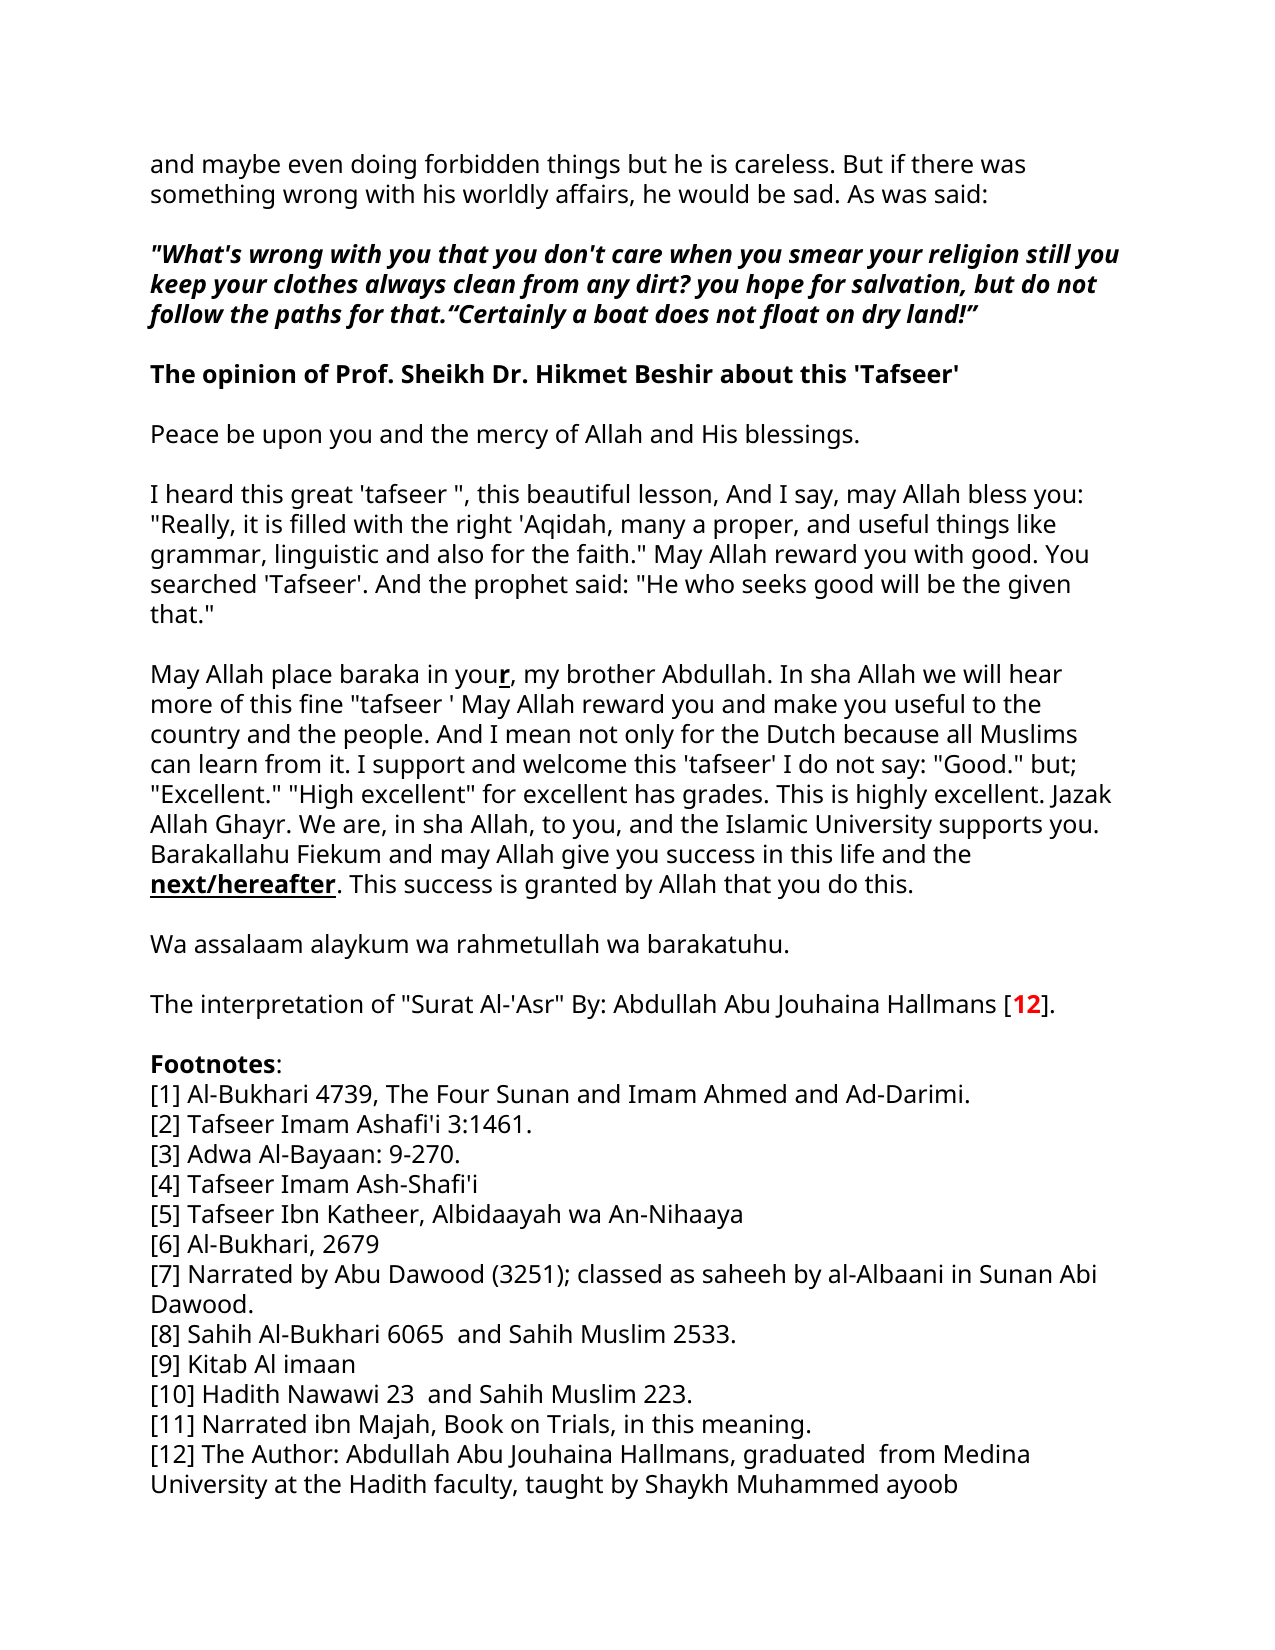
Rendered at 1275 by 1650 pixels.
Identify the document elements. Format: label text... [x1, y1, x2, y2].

text [1] Al-Bukhari 4739, The Four Sunan and Imam Ahmed and Ad-Darimi. [150, 1080, 1125, 1110]
text Peace be upon you and the mercy of Allah and His blessings. [150, 420, 1125, 450]
text The interpretation of "Surat Al-'Asr" By: Abdullah Abu Jouhaina Hallmans [12]. [150, 990, 1125, 1020]
text [11] Narrated ibn Majah, Book on Trials, in this meaning. [150, 1410, 1125, 1440]
text [10] Hadith Nawawi 23 and Sahih Muslim 223. [150, 1380, 1125, 1410]
text [3] Adwa Al-Bayaan: 9-270. [150, 1140, 1125, 1170]
text and maybe even doing forbidden things but he is careless. But if there was something wrong with his worldly affairs, he would be sad. As was said: [150, 150, 1125, 210]
text [2] Tafseer Imam Ashafi'i 3:1461. [150, 1110, 1125, 1140]
text [12] The Author: Abdullah Abu Jouhaina Hallmans, graduated from Medina University at the Hadith faculty, taught by Shaykh Muhammed ayoob [150, 1440, 1125, 1500]
text The opinion of Prof. Sheikh Dr. Hikmet Beshir about this 'Tafseer' [150, 360, 1125, 390]
text May Allah place baraka in your, my brother Abdullah. In sha Allah we will hear more of this fine "tafseer ' May Allah reward you and make you useful to the country and the people. And I mean not only for the Dutch because all Muslims can learn from it. I support and welcome this 'tafseer' I do not say: "Good." but; "Excellent." "High excellent" for excellent has grades. This is highly excellent. Jazak Allah Ghayr. We are, in sha Allah, to you, and the Islamic University supports you. Barakallahu Fiekum and may Allah give you success in this life and the next/hereafter. This success is granted by Allah that you do this. [150, 660, 1125, 900]
text [9] Kitab Al imaan [150, 1350, 1125, 1380]
text "What's wrong with you that you don't care when you smear your religion still you keep your clothes always clean from any dirt? you hope for salvation, but do not follow the paths for that.“Certainly a boat does not float on dry land!” [150, 240, 1125, 330]
text [5] Tafseer Ibn Katheer, Albidaayah wa An-Nihaaya [150, 1200, 1125, 1230]
text Wa assalaam alaykum wa rahmetullah wa barakatuhu. [150, 930, 1125, 960]
text [4] Tafseer Imam Ash-Shafi'i [150, 1170, 1125, 1200]
text [6] Al-Bukhari, 2679 [150, 1230, 1125, 1260]
text I heard this great 'tafseer ", this beautiful lesson, And I say, may Allah bless you: "Really, it is filled with the right 'Aqidah, many a proper, and useful things like grammar, linguistic and also for the faith." May Allah reward you with good. You searched 'Tafseer'. And the prophet said: "He who seeks good will be the given that." [150, 480, 1125, 630]
text [7] Narrated by Abu Dawood (3251); classed as saheeh by al-Albaani in Sunan Abi Dawood. [150, 1260, 1125, 1320]
text [8] Sahih Al-Bukhari 6065 and Sahih Muslim 2533. [150, 1320, 1125, 1350]
text Footnotes: [150, 1050, 1125, 1080]
